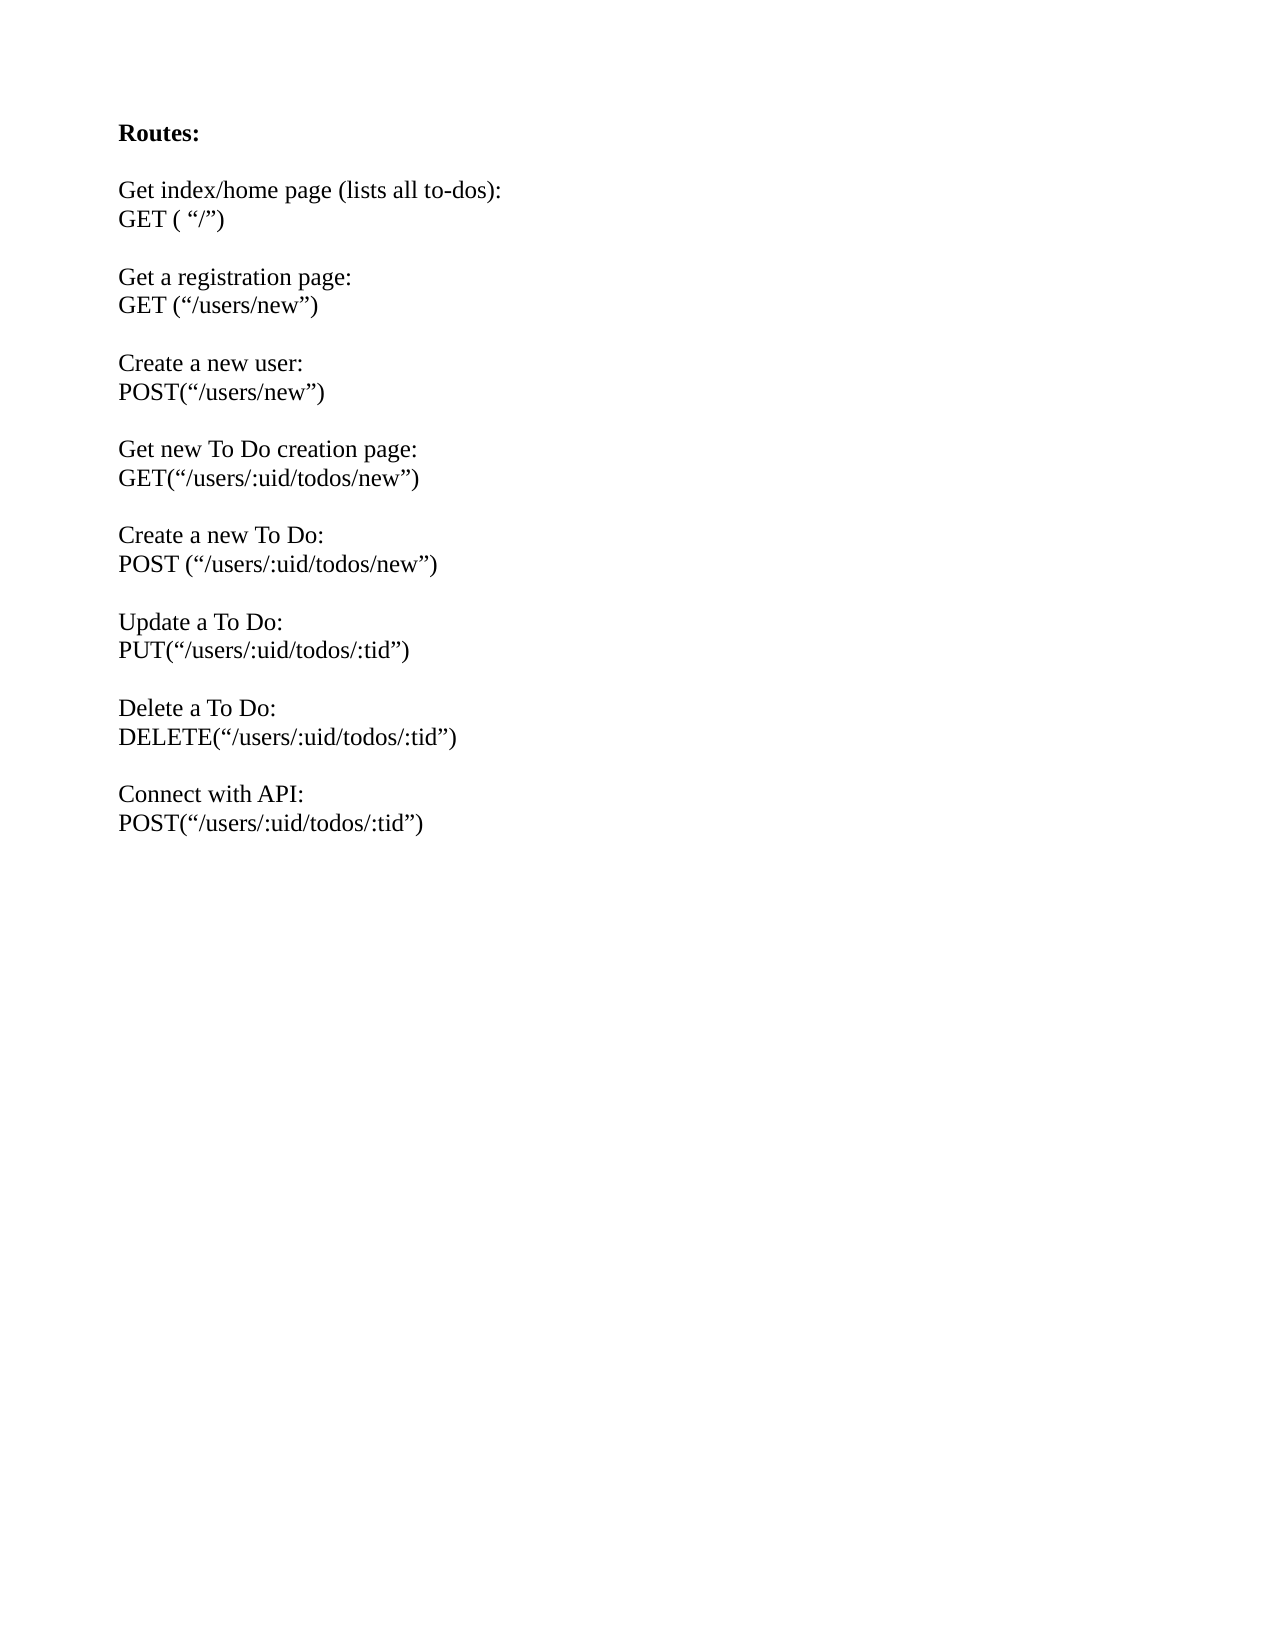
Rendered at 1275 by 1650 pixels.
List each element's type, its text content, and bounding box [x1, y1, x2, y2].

text POST (“/users/:uid/todos/new”) [118, 549, 1157, 607]
text Delete a To Do: [118, 693, 1157, 722]
text Get new To Do creation page: [118, 434, 1157, 463]
text Get a registration page: [118, 262, 1157, 291]
text POST(“/users/new”) [118, 377, 1157, 406]
text Create a new user: [118, 348, 1157, 377]
text Routes: [118, 118, 1157, 147]
text Update a To Do: [118, 607, 1157, 636]
text Get index/home page (lists all to-dos): [118, 176, 1157, 204]
text POST(“/users/:uid/todos/:tid”) [118, 808, 1157, 837]
text GET (“/users/new”) [118, 291, 1157, 319]
text GET ( “/”) [118, 204, 1157, 233]
text PUT(“/users/:uid/todos/:tid”) [118, 636, 1157, 664]
text DELETE(“/users/:uid/todos/:tid”) [118, 722, 1157, 751]
text Connect with API: [118, 779, 1157, 808]
text Create a new To Do: [118, 521, 1157, 549]
text GET(“/users/:uid/todos/new”) [118, 463, 1157, 492]
